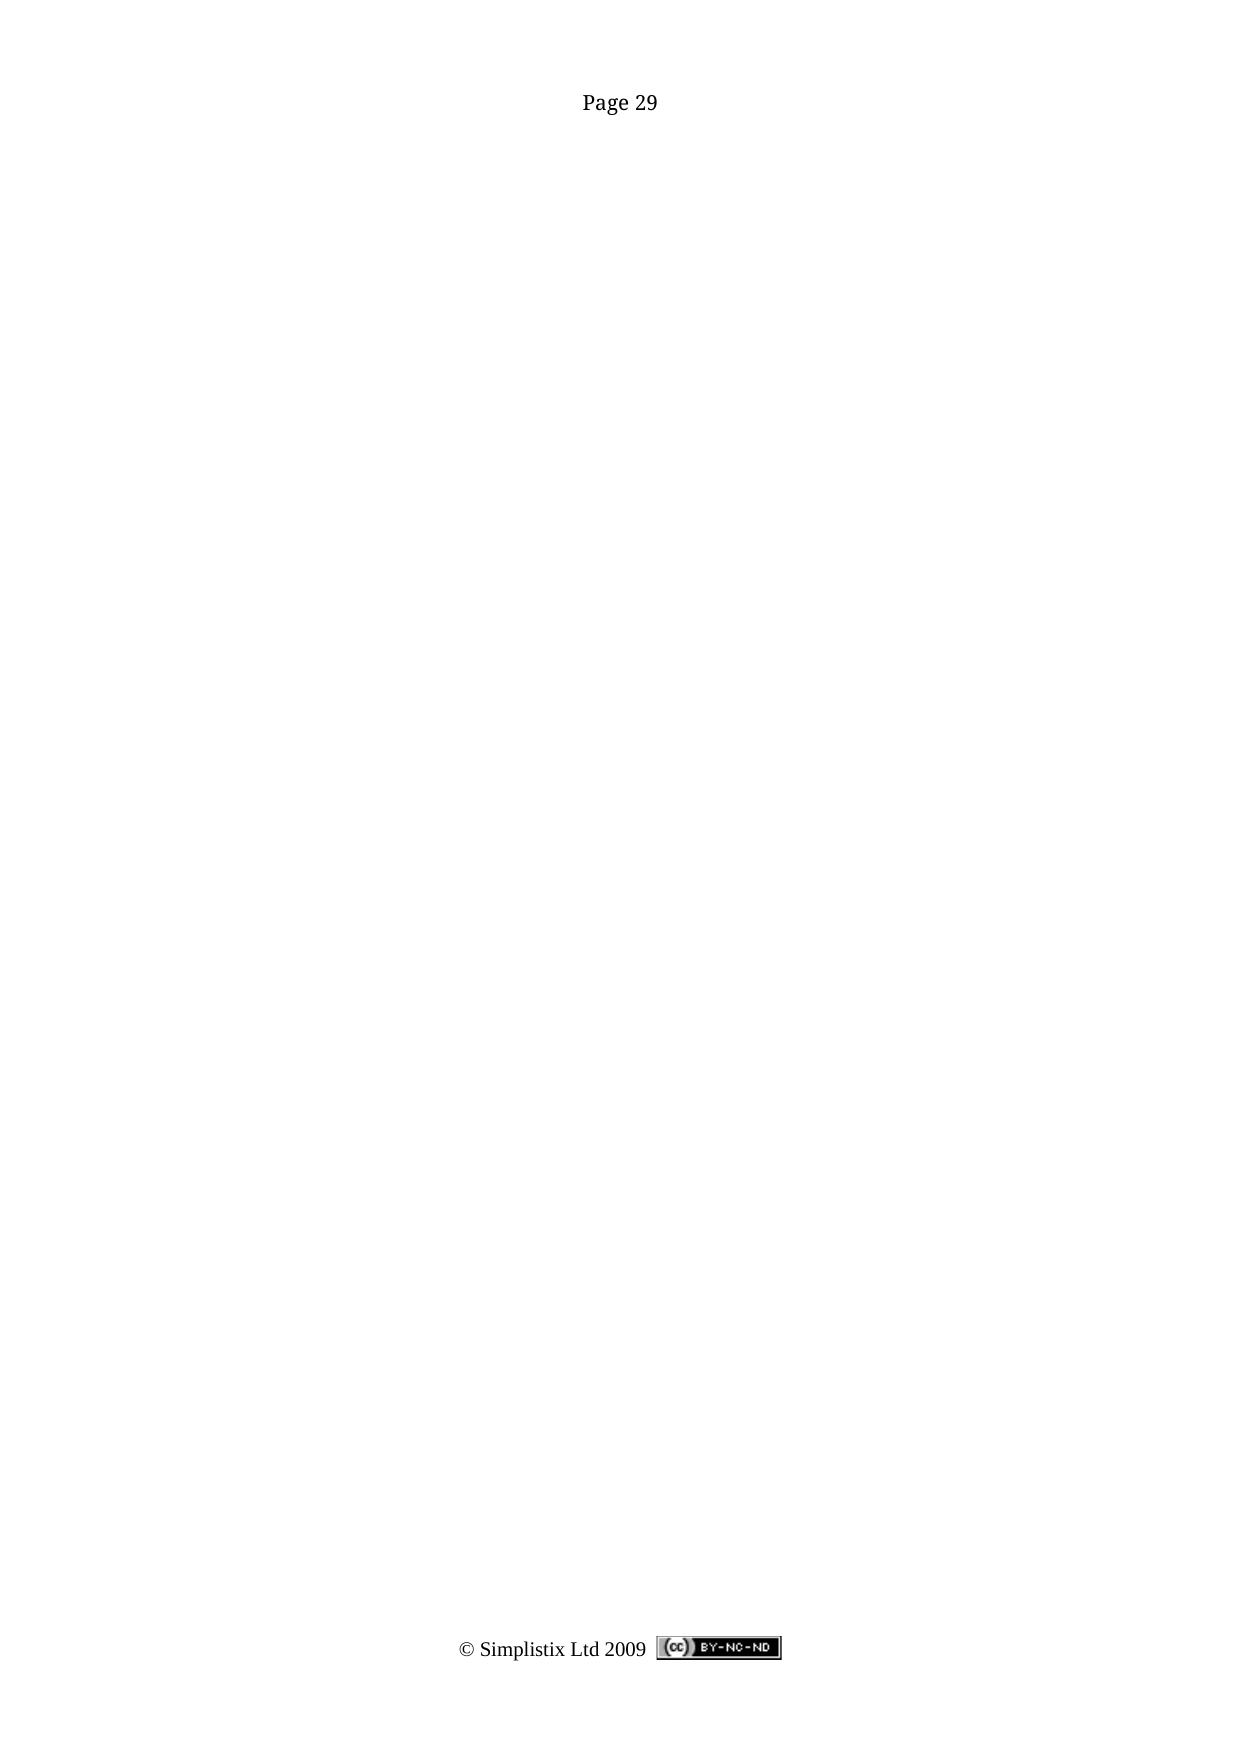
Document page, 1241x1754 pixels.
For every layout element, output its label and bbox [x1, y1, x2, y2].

picture [656, 1636, 782, 1660]
